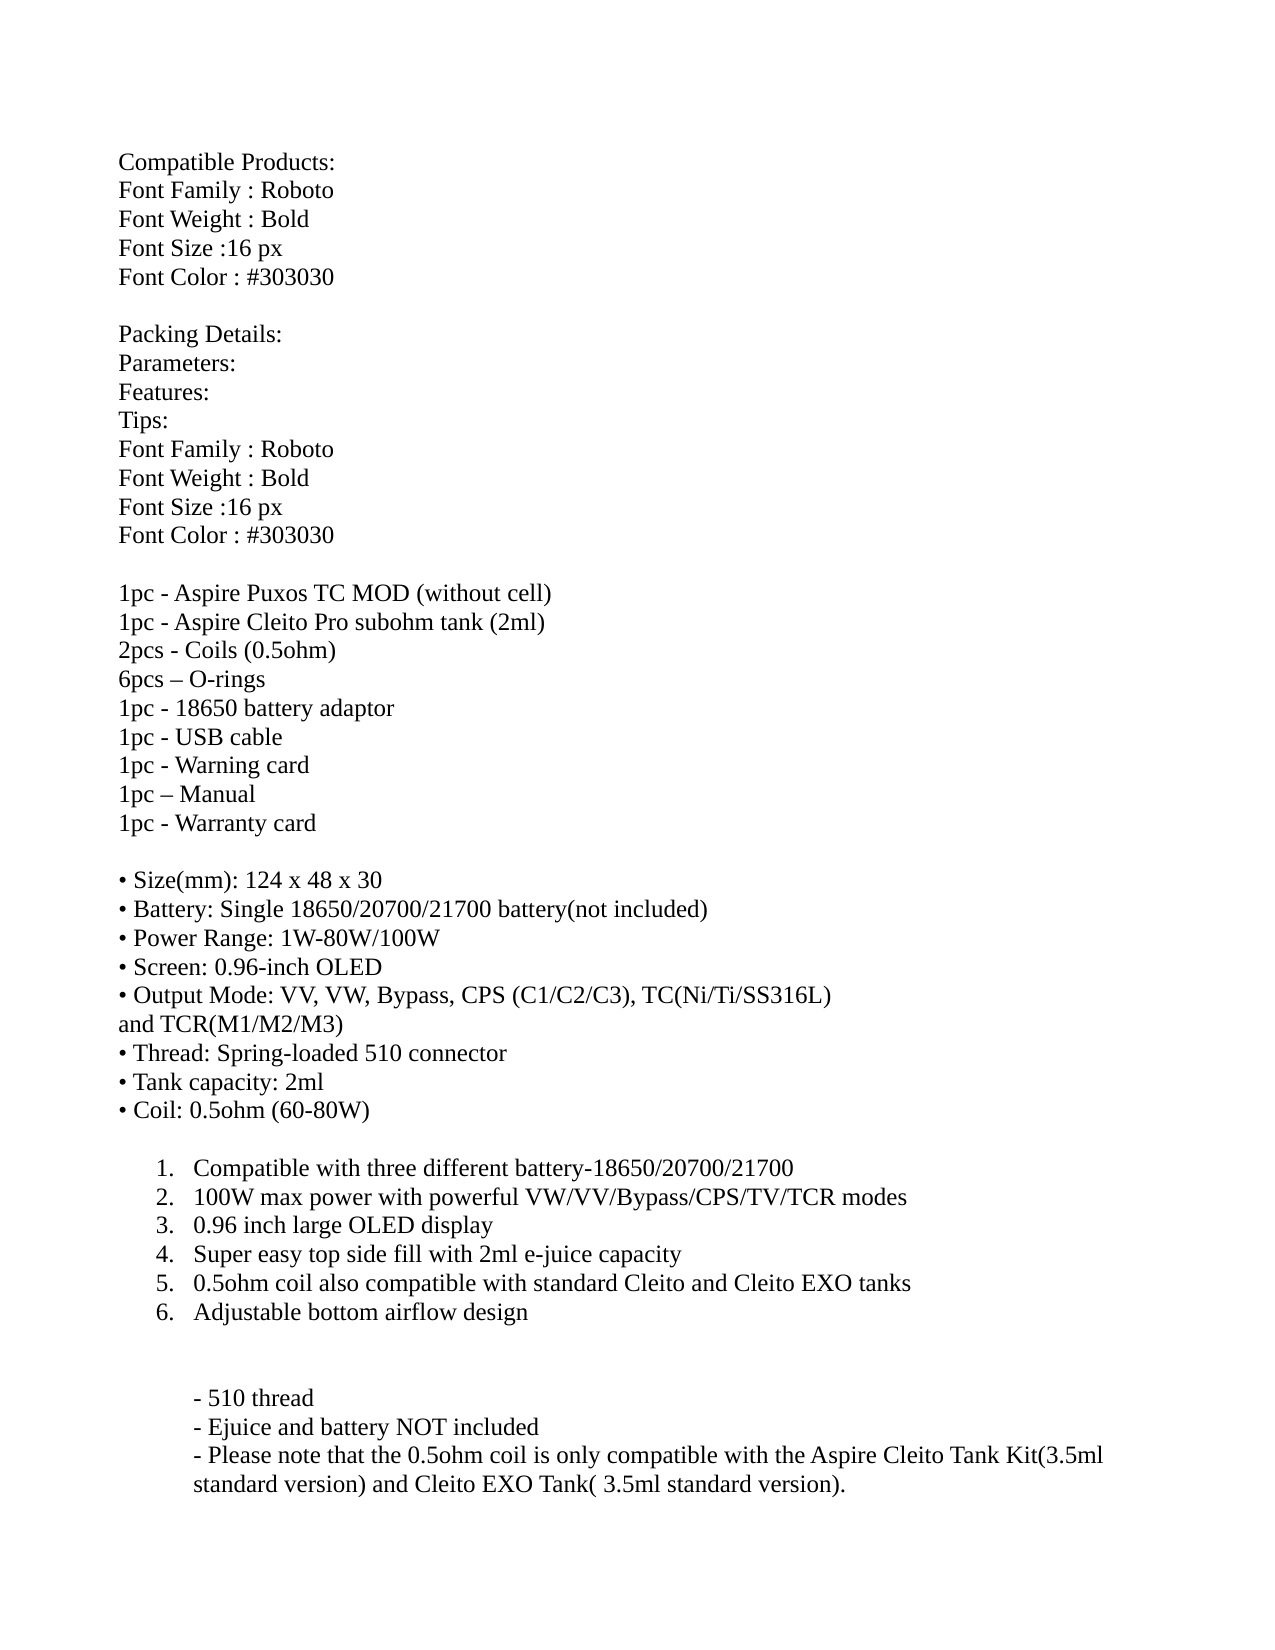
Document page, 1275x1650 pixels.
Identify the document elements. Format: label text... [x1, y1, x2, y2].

list 100W max power with powerful VW/VV/Bypass/CPS/TV/TCR modes [156, 1182, 1157, 1211]
text 1pc - USB cable [118, 722, 1157, 751]
text 6pcs – O-rings [118, 664, 1157, 693]
text 1pc - Warning card [118, 751, 1157, 779]
list 0.96 inch large OLED display [156, 1211, 1157, 1239]
text 1pc - Aspire Puxos TC MOD (without cell) [118, 578, 1157, 607]
list - Please note that the 0.5ohm coil is only compatible with the Aspire Cleito Tank Kit(3.5ml standard version) and Cleito EXO Tank( 3.5ml standard version). [156, 1441, 1157, 1498]
text • Battery: Single 18650/20700/21700 battery(not included) [118, 894, 1157, 923]
text 1pc – Manual [118, 779, 1157, 808]
text Font Family : Roboto Font Weight : Bold Font Size :16 px Font Color : #303030 [118, 434, 1157, 549]
text • Thread: Spring-loaded 510 connector [118, 1038, 1157, 1067]
text Parameters: [118, 348, 1157, 377]
list Compatible with three different battery-18650/20700/21700 [156, 1153, 1157, 1182]
text • Output Mode: VV, VW, Bypass, CPS (C1/C2/C3), TC(Ni/Ti/SS316L) [118, 981, 1157, 1009]
text Compatible Products: [118, 147, 1157, 176]
text • Tank capacity: 2ml [118, 1067, 1157, 1096]
list 0.5ohm coil also compatible with standard Cleito and Cleito EXO tanks [156, 1268, 1157, 1297]
text • Coil: 0.5ohm (60-80W) [118, 1096, 1157, 1124]
list - 510 thread [156, 1383, 1157, 1412]
text Tips: [118, 406, 1157, 434]
text • Size(mm): 124 x 48 x 30 [118, 866, 1157, 894]
text and TCR(M1/M2/M3) [118, 1009, 1157, 1038]
text Features: [118, 377, 1157, 406]
text 2pcs - Coils (0.5ohm) [118, 636, 1157, 664]
text Packing Details: [118, 319, 1157, 348]
text Font Family : Roboto Font Weight : Bold Font Size :16 px Font Color : #303030 [118, 176, 1157, 291]
text • Power Range: 1W-80W/100W [118, 923, 1157, 952]
list - Ejuice and battery NOT included [156, 1412, 1157, 1441]
list Adjustable bottom airflow design [156, 1297, 1157, 1326]
text 1pc - Warranty card [118, 808, 1157, 837]
text • Screen: 0.96-inch OLED [118, 952, 1157, 981]
text 1pc - 18650 battery adaptor [118, 693, 1157, 722]
text 1pc - Aspire Cleito Pro subohm tank (2ml) [118, 607, 1157, 636]
list Super easy top side fill with 2ml e-juice capacity [156, 1239, 1157, 1268]
